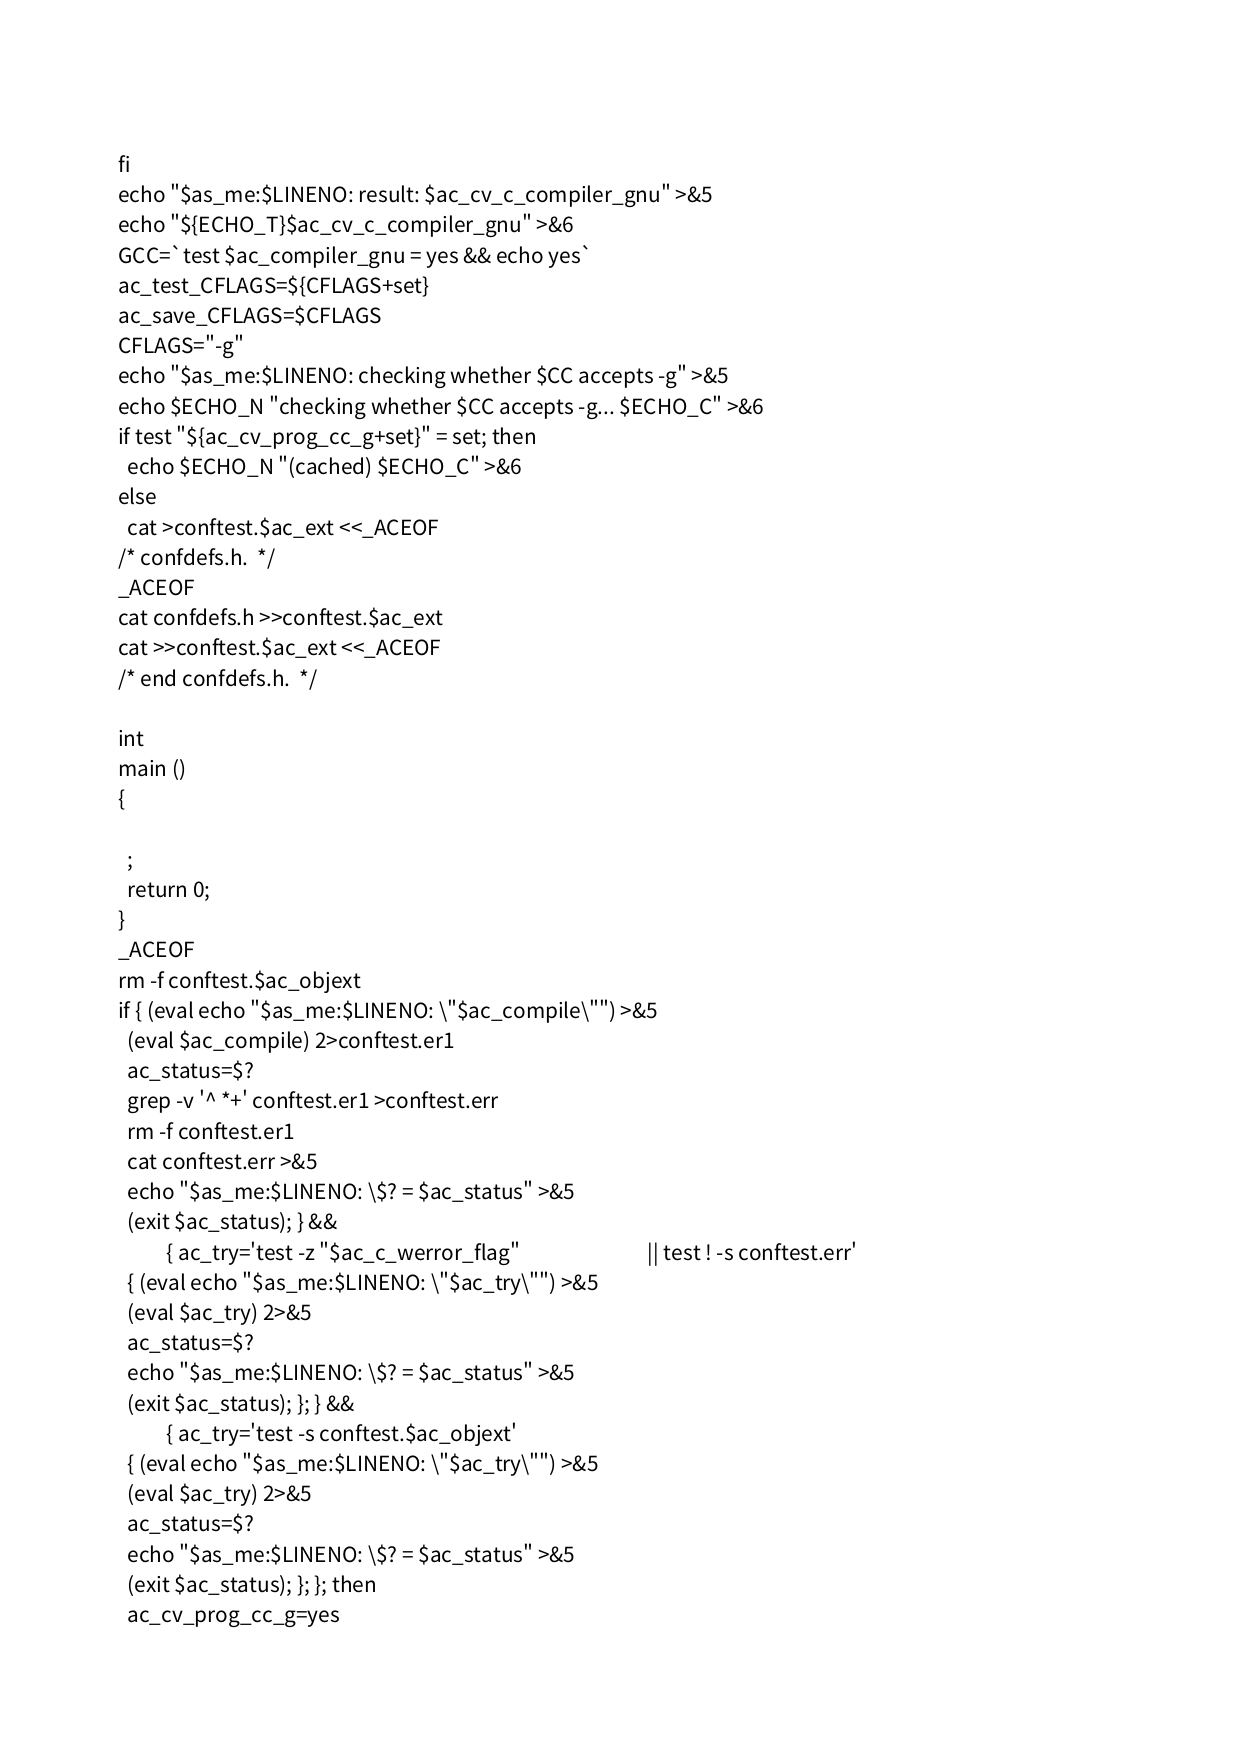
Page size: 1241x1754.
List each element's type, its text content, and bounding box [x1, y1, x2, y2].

text echo "${ECHO_T}$ac_cv_c_compiler_gnu" >&6 [118, 209, 1122, 239]
text { [118, 783, 1122, 813]
text return 0; [118, 873, 1122, 903]
text GCC=`test $ac_compiler_gnu = yes && echo yes` [118, 239, 1122, 269]
text rm -f conftest.$ac_objext [118, 964, 1122, 994]
text { ac_try='test -s conftest.$ac_objext' [118, 1417, 1122, 1447]
text cat >>conftest.$ac_ext <<_ACEOF [118, 632, 1122, 662]
text ac_status=$? [118, 1326, 1122, 1357]
text grep -v '^ *+' conftest.er1 >conftest.err [118, 1085, 1122, 1115]
text ac_status=$? [118, 1508, 1122, 1538]
text if { (eval echo "$as_me:$LINENO: \"$ac_compile\"") >&5 [118, 994, 1122, 1024]
text fi [118, 148, 1122, 178]
text { (eval echo "$as_me:$LINENO: \"$ac_try\"") >&5 [118, 1447, 1122, 1477]
text } [118, 903, 1122, 934]
text ac_status=$? [118, 1054, 1122, 1085]
text ac_save_CFLAGS=$CFLAGS [118, 299, 1122, 329]
text _ACEOF [118, 571, 1122, 601]
text echo "$as_me:$LINENO: \$? = $ac_status" >&5 [118, 1538, 1122, 1568]
text (eval $ac_try) 2>&5 [118, 1296, 1122, 1326]
text echo "$as_me:$LINENO: result: $ac_cv_c_compiler_gnu" >&5 [118, 178, 1122, 209]
text (eval $ac_try) 2>&5 [118, 1477, 1122, 1508]
text { (eval echo "$as_me:$LINENO: \"$ac_try\"") >&5 [118, 1266, 1122, 1296]
text ac_cv_prog_cc_g=yes [118, 1598, 1122, 1628]
text CFLAGS="-g" [118, 329, 1122, 360]
text { ac_try='test -z "$ac_c_werror_flag" || test ! -s conftest.err' [118, 1236, 1122, 1266]
text /* confdefs.h. */ [118, 541, 1122, 571]
text _ACEOF [118, 934, 1122, 964]
text echo $ECHO_N "checking whether $CC accepts -g... $ECHO_C" >&6 [118, 390, 1122, 420]
text echo "$as_me:$LINENO: \$? = $ac_status" >&5 [118, 1357, 1122, 1387]
text echo "$as_me:$LINENO: \$? = $ac_status" >&5 [118, 1175, 1122, 1206]
text ac_test_CFLAGS=${CFLAGS+set} [118, 269, 1122, 299]
text echo "$as_me:$LINENO: checking whether $CC accepts -g" >&5 [118, 360, 1122, 390]
text int [118, 722, 1122, 752]
text (exit $ac_status); } && [118, 1206, 1122, 1236]
text (eval $ac_compile) 2>conftest.er1 [118, 1024, 1122, 1054]
text echo $ECHO_N "(cached) $ECHO_C" >&6 [118, 450, 1122, 481]
text cat >conftest.$ac_ext <<_ACEOF [118, 511, 1122, 541]
text main () [118, 752, 1122, 783]
text (exit $ac_status); }; } && [118, 1387, 1122, 1417]
text else [118, 481, 1122, 511]
text cat conftest.err >&5 [118, 1145, 1122, 1175]
text (exit $ac_status); }; }; then [118, 1568, 1122, 1598]
text rm -f conftest.er1 [118, 1115, 1122, 1145]
text ; [118, 843, 1122, 873]
text cat confdefs.h >>conftest.$ac_ext [118, 601, 1122, 632]
text /* end confdefs.h. */ [118, 662, 1122, 692]
text if test "${ac_cv_prog_cc_g+set}" = set; then [118, 420, 1122, 450]
